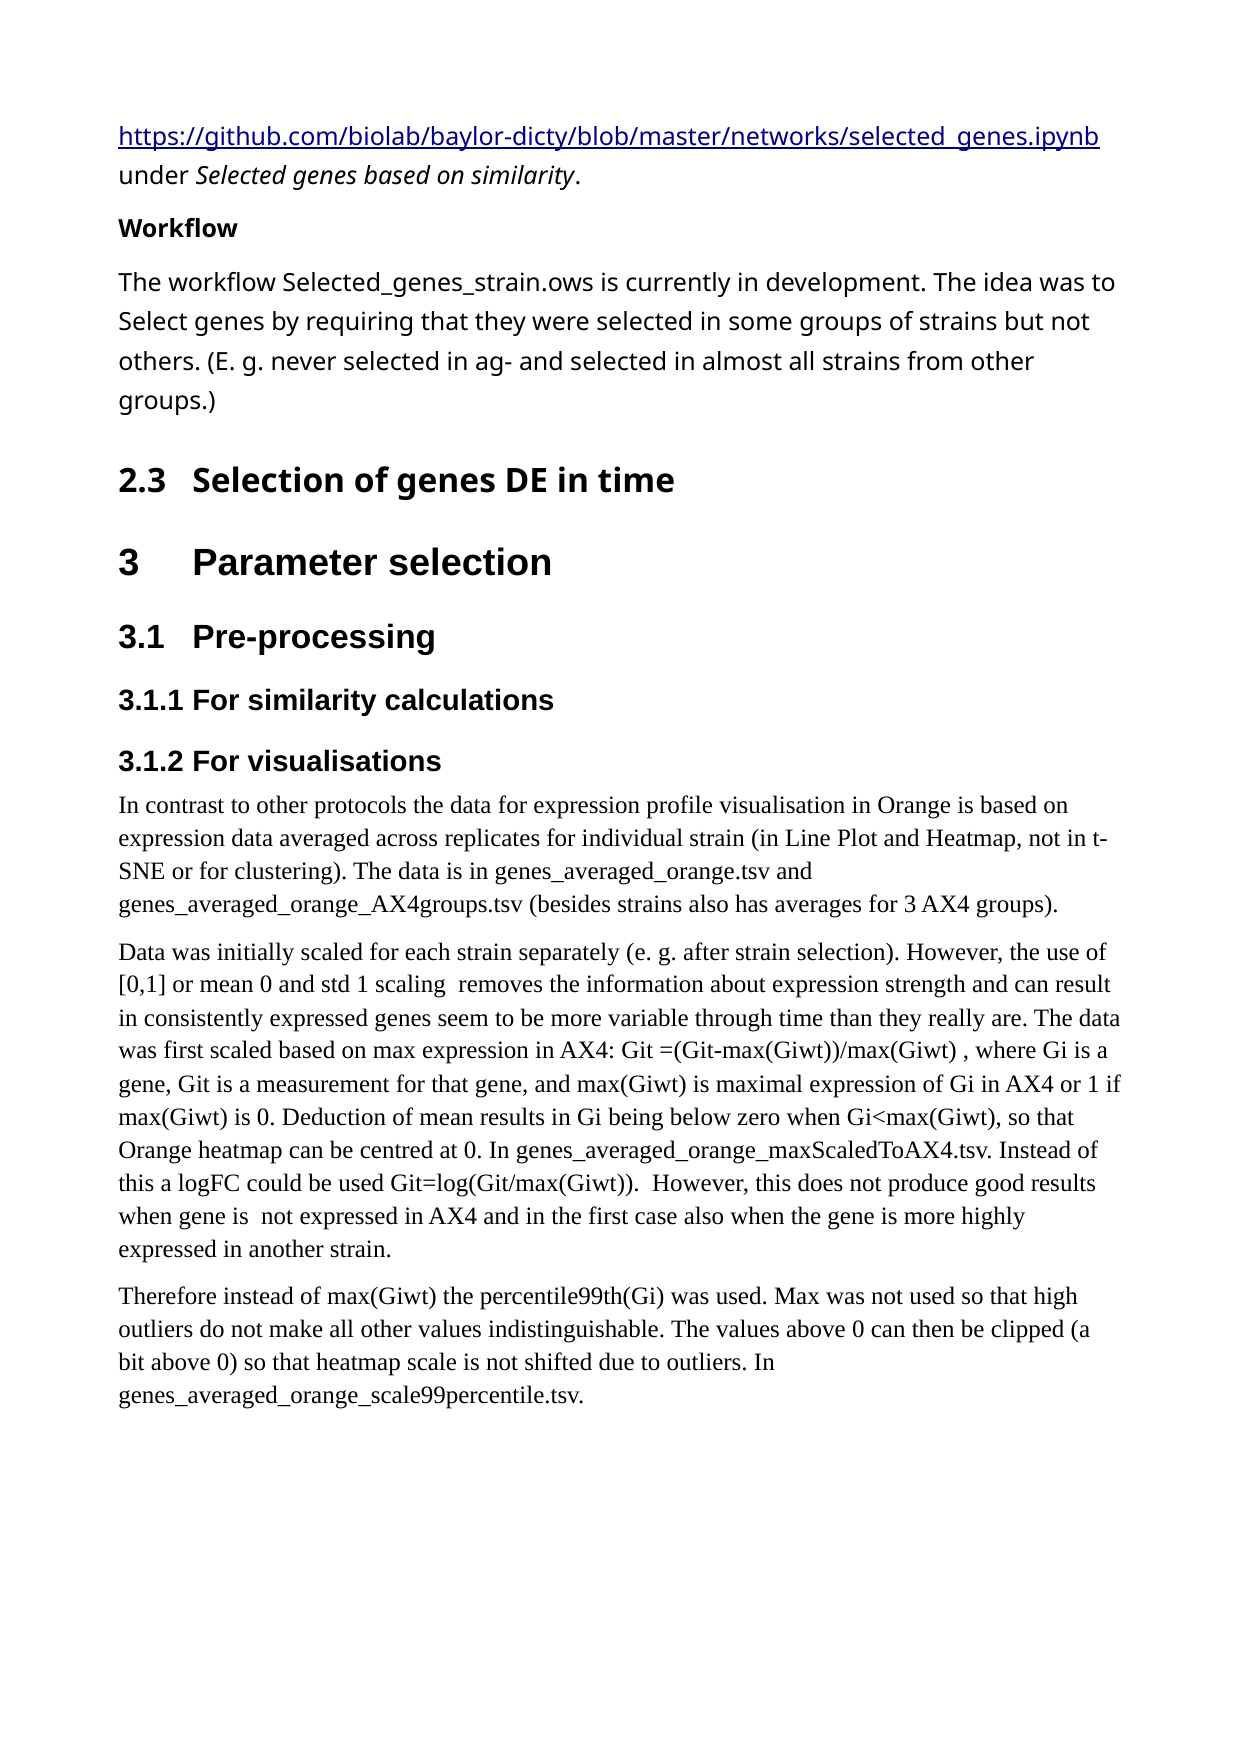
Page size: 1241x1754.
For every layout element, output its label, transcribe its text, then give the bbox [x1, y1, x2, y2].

subtitle Selection of genes DE in time [118, 457, 1122, 503]
text In contrast to other protocols the data for expression profile visualisation in Orange is based on expression data averaged across replicates for individual strain (in Line Plot and Heatmap, not in t-SNE or for clustering). The data is in genes_averaged_orange.tsv and genes_averaged_orange_AX4groups.tsv (besides strains also has averages for 3 AX4 groups). [118, 790, 1122, 918]
text Therefore instead of max(Giwt) the percentile99th(Gi) was used. Max was not used so that high outliers do not make all other values indistinguishable. The values above 0 can then be clipped (a bit above 0) so that heatmap scale is not shifted due to outliers. In genes_averaged_orange_scale99percentile.tsv. [118, 1281, 1122, 1409]
subtitle For similarity calculations [118, 683, 1122, 717]
subtitle For visualisations [118, 744, 1122, 777]
text Data was initially scaled for each strain separately (e. g. after strain selection). However, the use of [0,1] or mean 0 and std 1 scaling removes the information about expression strength and can result in consistently expressed genes seem to be more variable through time than they really are. The data was first scaled based on max expression in AX4: Git =(Git-max(Giwt))/max(Giwt) , where Gi is a gene, Git is a measurement for that gene, and max(Giwt) is maximal expression of Gi in AX4 or 1 if max(Giwt) is 0. Deduction of mean results in Gi being below zero when Gi<max(Giwt), so that Orange heatmap can be centred at 0. In genes_averaged_orange_maxScaledToAX4.tsv. Instead of this a logFC could be used Git=log(Git/max(Giwt)). However, this does not produce good results when gene is not expressed in AX4 and in the first case also when the gene is more highly expressed in another strain. [118, 937, 1122, 1262]
text The workflow Selected_genes_strain.ows is currently in development. The idea was to Select genes by requiring that they were selected in some groups of strains but not others. (E. g. never selected in ag- and selected in almost all strains from other groups.) [118, 265, 1122, 416]
text Workflow [118, 211, 1122, 245]
subtitle Pre-processing [118, 617, 1122, 656]
text https://github.com/biolab/baylor-dicty/blob/master/networks/selected_genes.ipynb under Selected genes based on similarity. [118, 118, 1122, 191]
subtitle Parameter selection [118, 540, 1122, 584]
